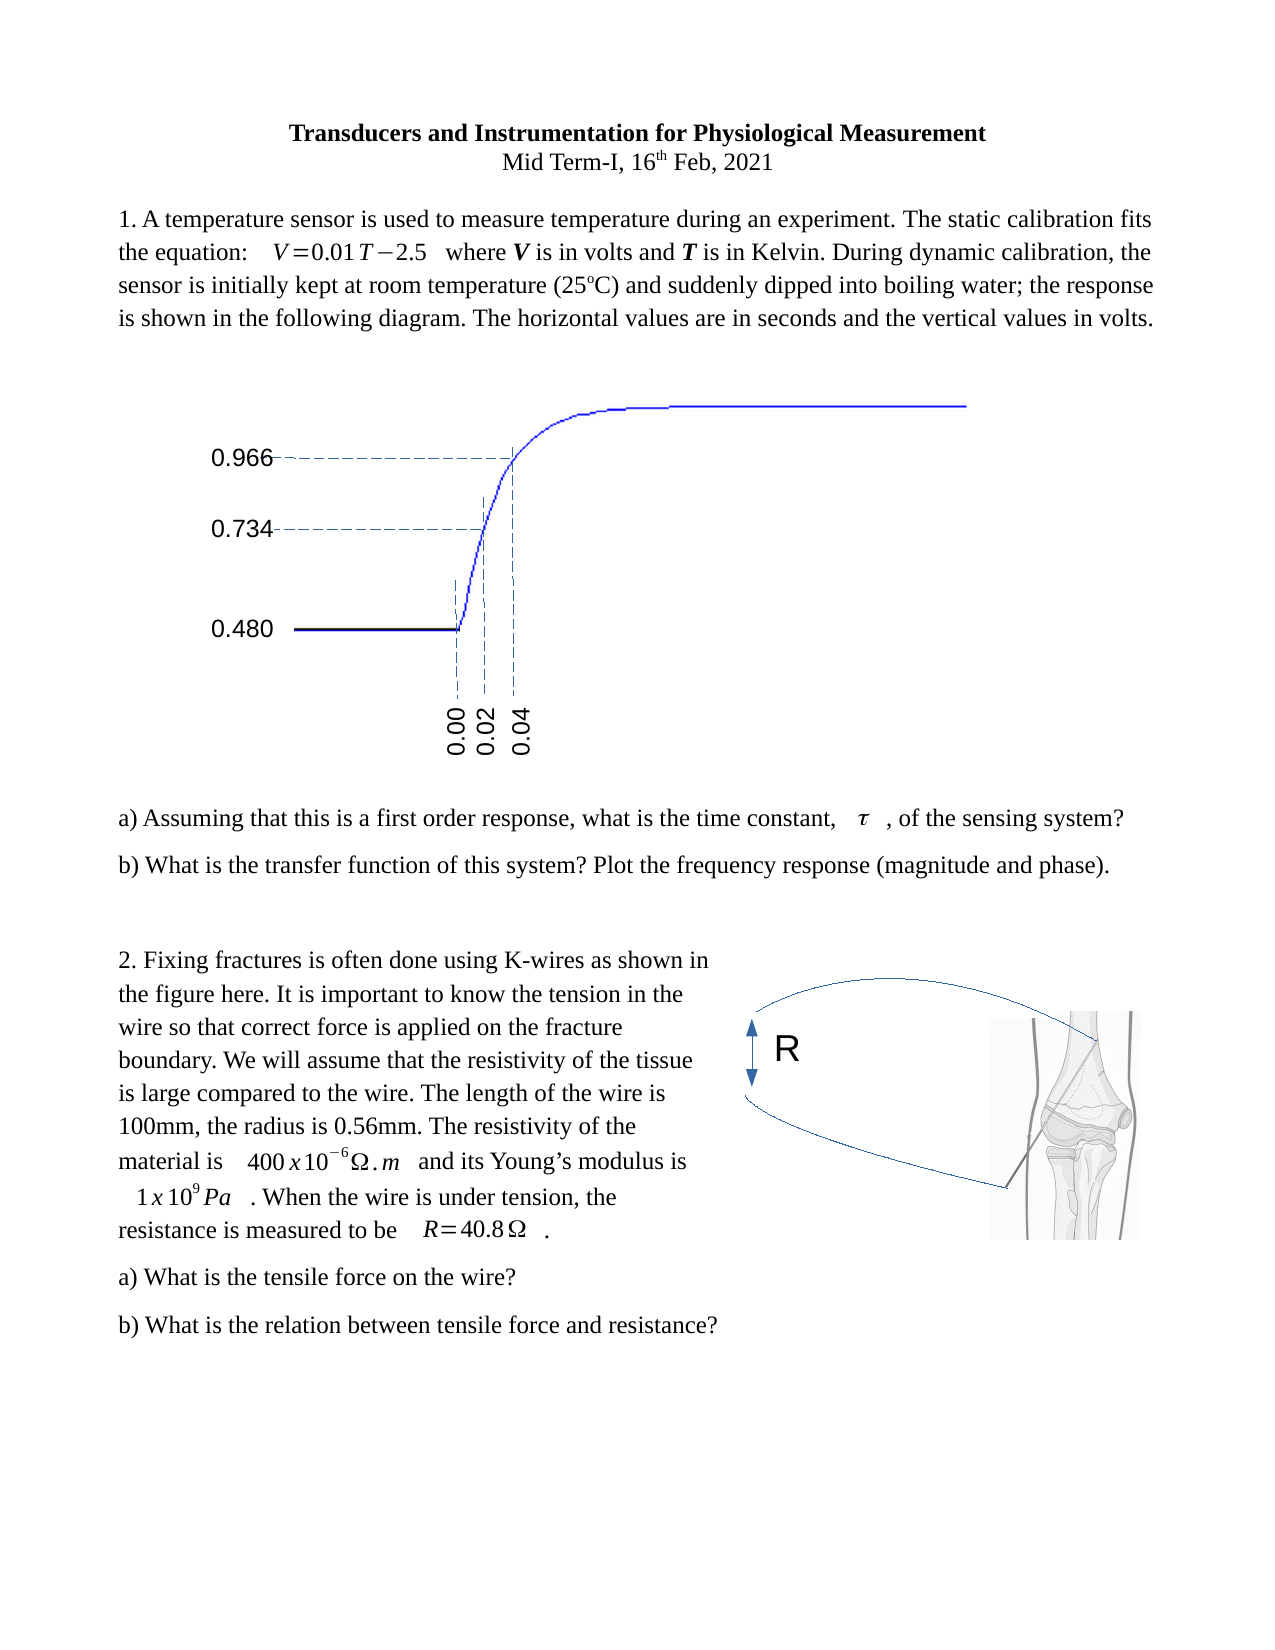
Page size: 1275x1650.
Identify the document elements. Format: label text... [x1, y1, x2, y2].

text b) What is the relation between tensile force and resistance? [118, 1310, 1157, 1339]
text b) What is the transfer function of this system? Plot the frequency response (magnitude and phase). [118, 850, 1157, 879]
text Transducers and Instrumentation for Physiological Measurement [118, 118, 1157, 147]
text 1. A temperature sensor is used to measure temperature during an experiment. The static calibration fits the equation: where V is in volts and T is in Kelvin. During dynamic calibration, the sensor is initially kept at room temperature (25oC) and suddenly dipped into boiling water; the response is shown in the following diagram. The horizontal values are in seconds and the vertical values in volts. [118, 204, 1157, 332]
text 2. Fixing fractures is often done using K-wires as shown in the figure here. It is important to know the tension in the wire so that correct force is applied on the fracture boundary. We will assume that the resistivity of the tissue is large compared to the wire. The length of the wire is 100mm, the radius is 0.56mm. The resistivity of the material is and its Young’s modulus is . When the wire is under tension, the resistance is measured to be . [118, 946, 716, 1243]
text Mid Term-I, 16th Feb, 2021 [118, 147, 1157, 176]
text a) Assuming that this is a first order response, what is the time constant,, of the sensing system? [118, 803, 1157, 832]
text a) What is the tensile force on the wire? [118, 1262, 1157, 1291]
